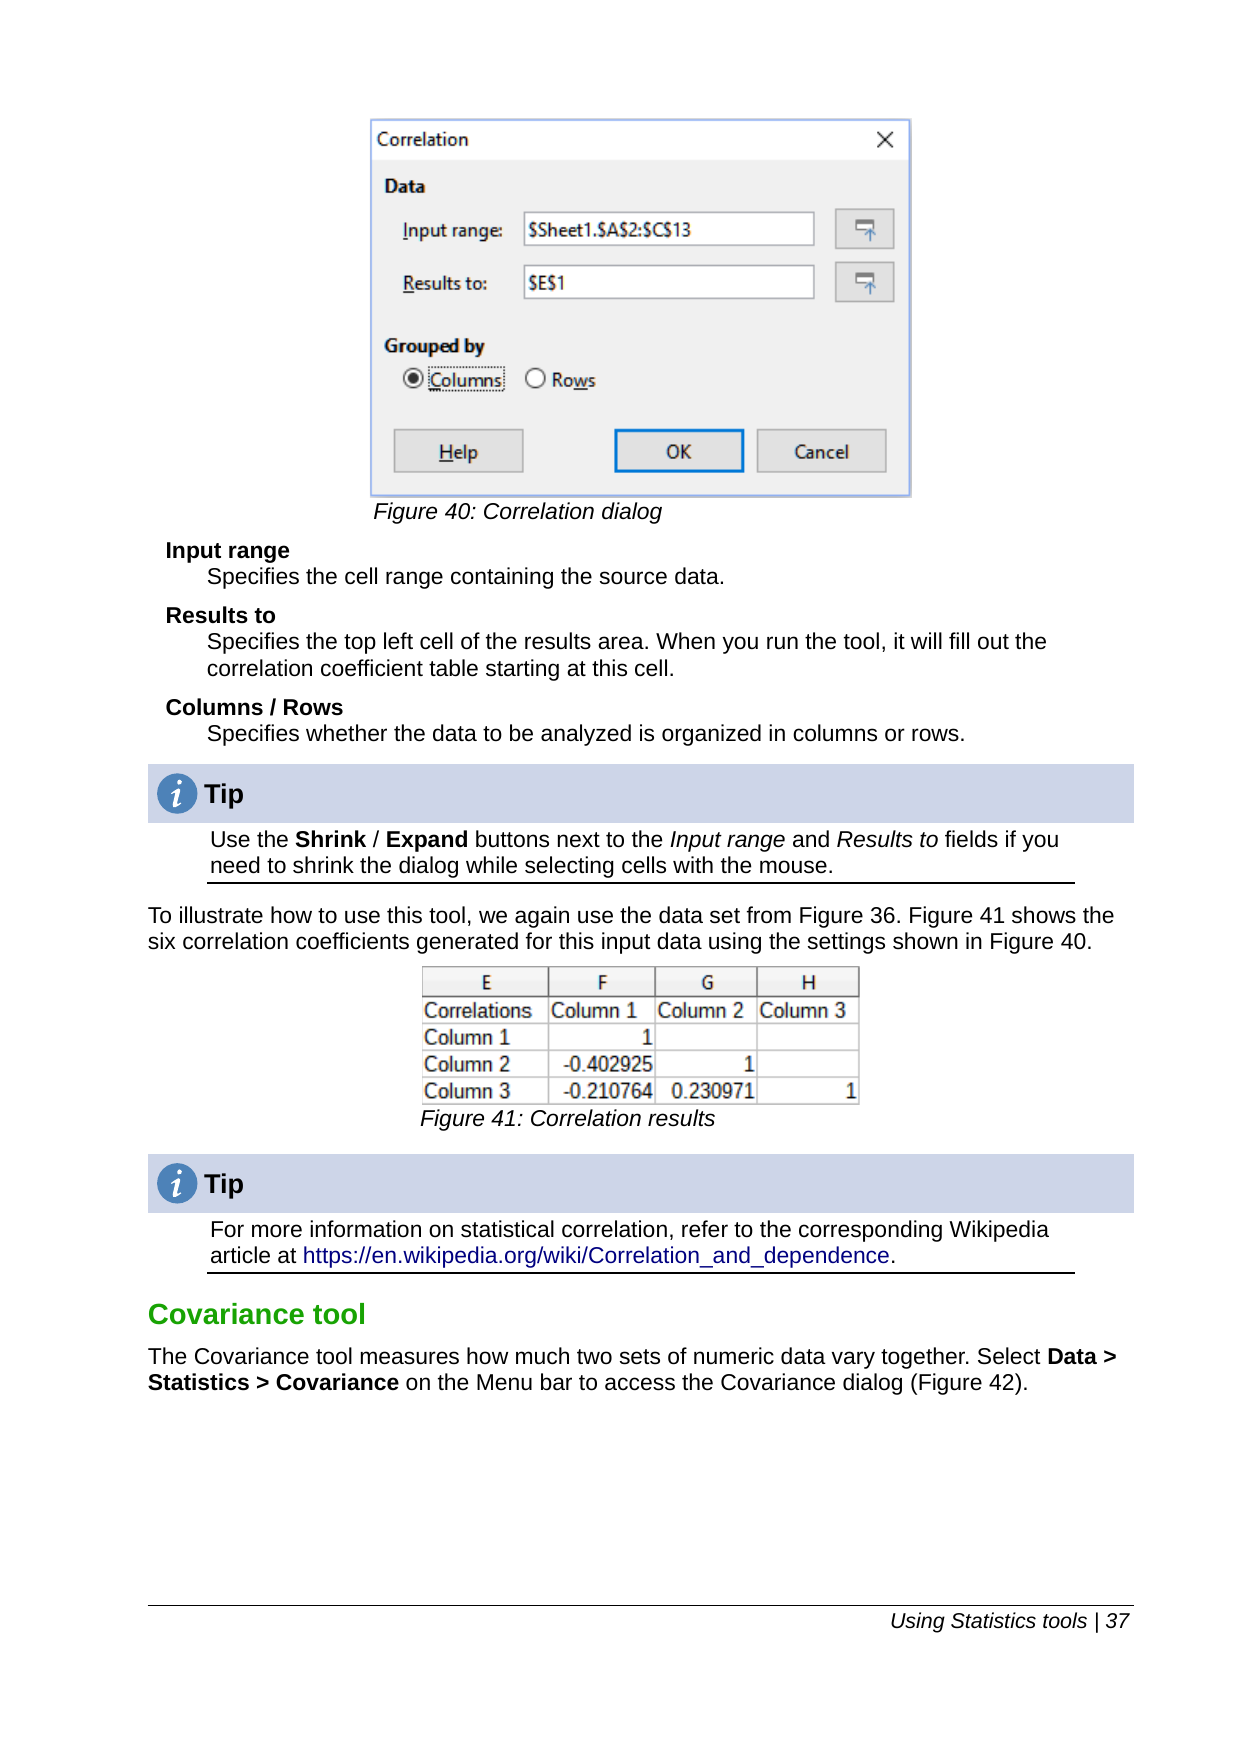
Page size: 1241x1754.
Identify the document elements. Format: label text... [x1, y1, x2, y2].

text Specifies the top left cell of the results area. When you run the tool, it will fill out the correlation coefficient table starting at this cell. [207, 628, 1134, 681]
text Specifies whether the data to be analyzed is organized in columns or rows. [207, 720, 1134, 746]
subtitle Tip [148, 764, 1134, 823]
text Figure 41: Correlation results [420, 967, 862, 1131]
text Columns / Rows [165, 693, 1134, 720]
text Results to [165, 602, 1134, 628]
text Specifies the cell range containing the source data. [207, 563, 1134, 589]
subtitle Covariance tool [148, 1297, 1134, 1331]
text For more information on statistical correlation, refer to the corresponding Wikipedia article at https://en.wikipedia.org/wiki/Correlation_and_dependence. [207, 1213, 1075, 1272]
text Figure 40: Correlation dialog [373, 498, 908, 524]
picture [422, 966, 860, 1105]
text Use the Shrink / Expand buttons next to the Input range and Results to fields if you need to shrink the dialog while selecting cells with the mouse. [207, 823, 1075, 882]
picture [369, 118, 912, 498]
text To illustrate how to use this tool, we again use the data set from Figure 36. Figure 41 shows the six correlation coefficients generated for this input data using the settings shown in Figure 40. [148, 902, 1134, 954]
subtitle Tip [148, 1154, 1134, 1213]
text Input range [165, 537, 1134, 563]
text The Covariance tool measures how much two sets of numeric data vary together. Select Data > Statistics > Covariance on the Menu bar to access the Covariance dialog (Figure 42). [148, 1343, 1134, 1395]
